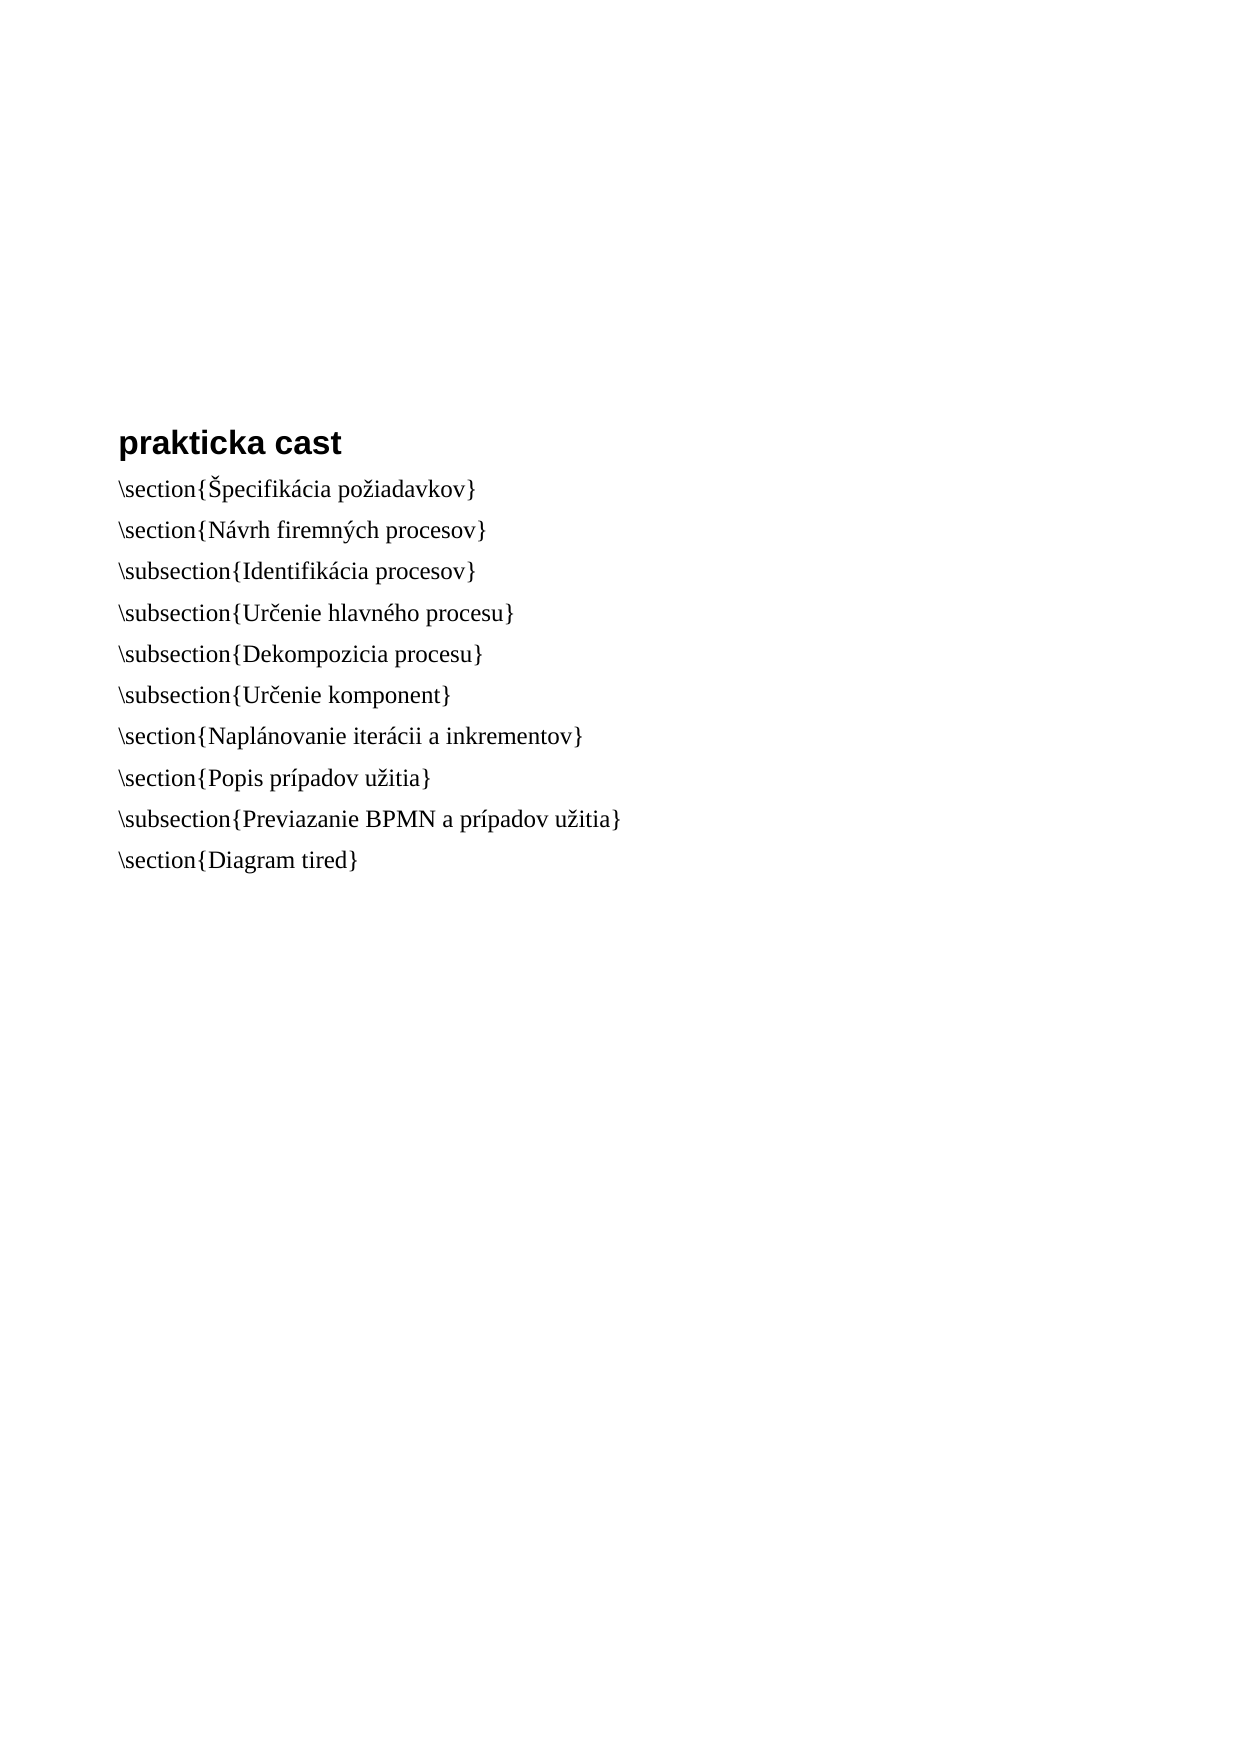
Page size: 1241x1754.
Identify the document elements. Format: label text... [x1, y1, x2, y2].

subtitle prakticka cast [118, 423, 1122, 461]
text \section{Naplánovanie iterácii a inkrementov} [118, 721, 1122, 750]
text \subsection{Určenie komponent} [118, 680, 1122, 709]
text \subsection{Určenie hlavného procesu} [118, 598, 1122, 626]
text \subsection{Dekompozicia procesu} [118, 639, 1122, 668]
text \subsection{Identifikácia procesov} [118, 556, 1122, 585]
text \section{Diagram tired} [118, 845, 1122, 874]
text \section{Popis prípadov užitia} [118, 763, 1122, 791]
text \section{Návrh firemných procesov} [118, 515, 1122, 544]
text \section{Špecifikácia požiadavkov} [118, 474, 1122, 503]
text \subsection{Previazanie BPMN a prípadov užitia} [118, 804, 1122, 833]
